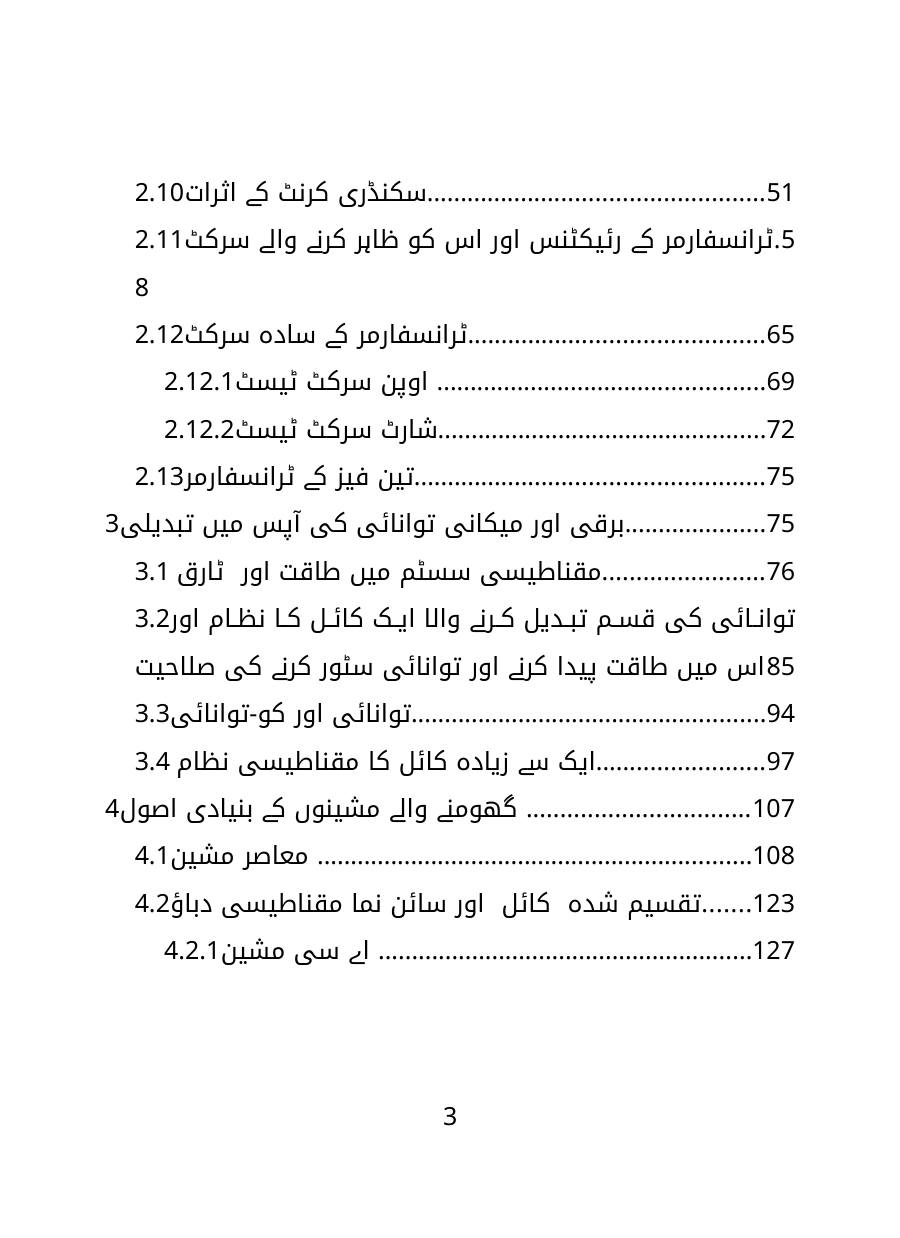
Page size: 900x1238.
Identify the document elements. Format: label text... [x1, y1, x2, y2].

text 3.4 ایک سے زیادہ کائل کا مقناطیسی نظام 97 [134, 738, 795, 785]
text 3برقی اور میکانی توانائی کی آپس میں تبدیلی 75 [105, 501, 795, 548]
text 2.12.2شارٹ سرکٹ ٹیسٹ 72 [164, 406, 795, 453]
text 3.2توانائی کی قسم تبدیل کرنے والا ایک کائل کا نظام اور اس میں طاقت پیدا کرنے اور توانائی سٹور کرنے کی صلاحیت 85 [134, 596, 795, 690]
text 2.12.1اوپن سرکٹ ٹیسٹ 69 [164, 359, 795, 406]
text 2.12ٹرانسفارمر کے سادہ سرکٹ 65 [134, 311, 795, 359]
text 2.11ٹرانسفارمر کے رئیکٹنس اور اس کو ظاہر کرنے والے سرکٹ 58 [134, 216, 795, 311]
text 2.13تین فیز کے ٹرانسفارمر 75 [134, 453, 795, 501]
text 4.1معاصر مشین 108 [134, 833, 795, 880]
text 3.3توانائی اور کو-توانائی 94 [134, 690, 795, 738]
text 3.1 مقناطیسی سسٹم میں طاقت اور ٹارق 76 [134, 548, 795, 596]
text 4.2تقسیم شدہ کائل اور سائن نما مقناطیسی دباؤ 123 [134, 880, 795, 927]
text 2.10سکنڈری کرنٹ کے اثرات 51 [134, 169, 795, 216]
text 4.2.1اے سی مشین 127 [164, 927, 795, 975]
text 4گھومنے والے مشینوں کے بنیادی اصول 107 [105, 785, 795, 833]
